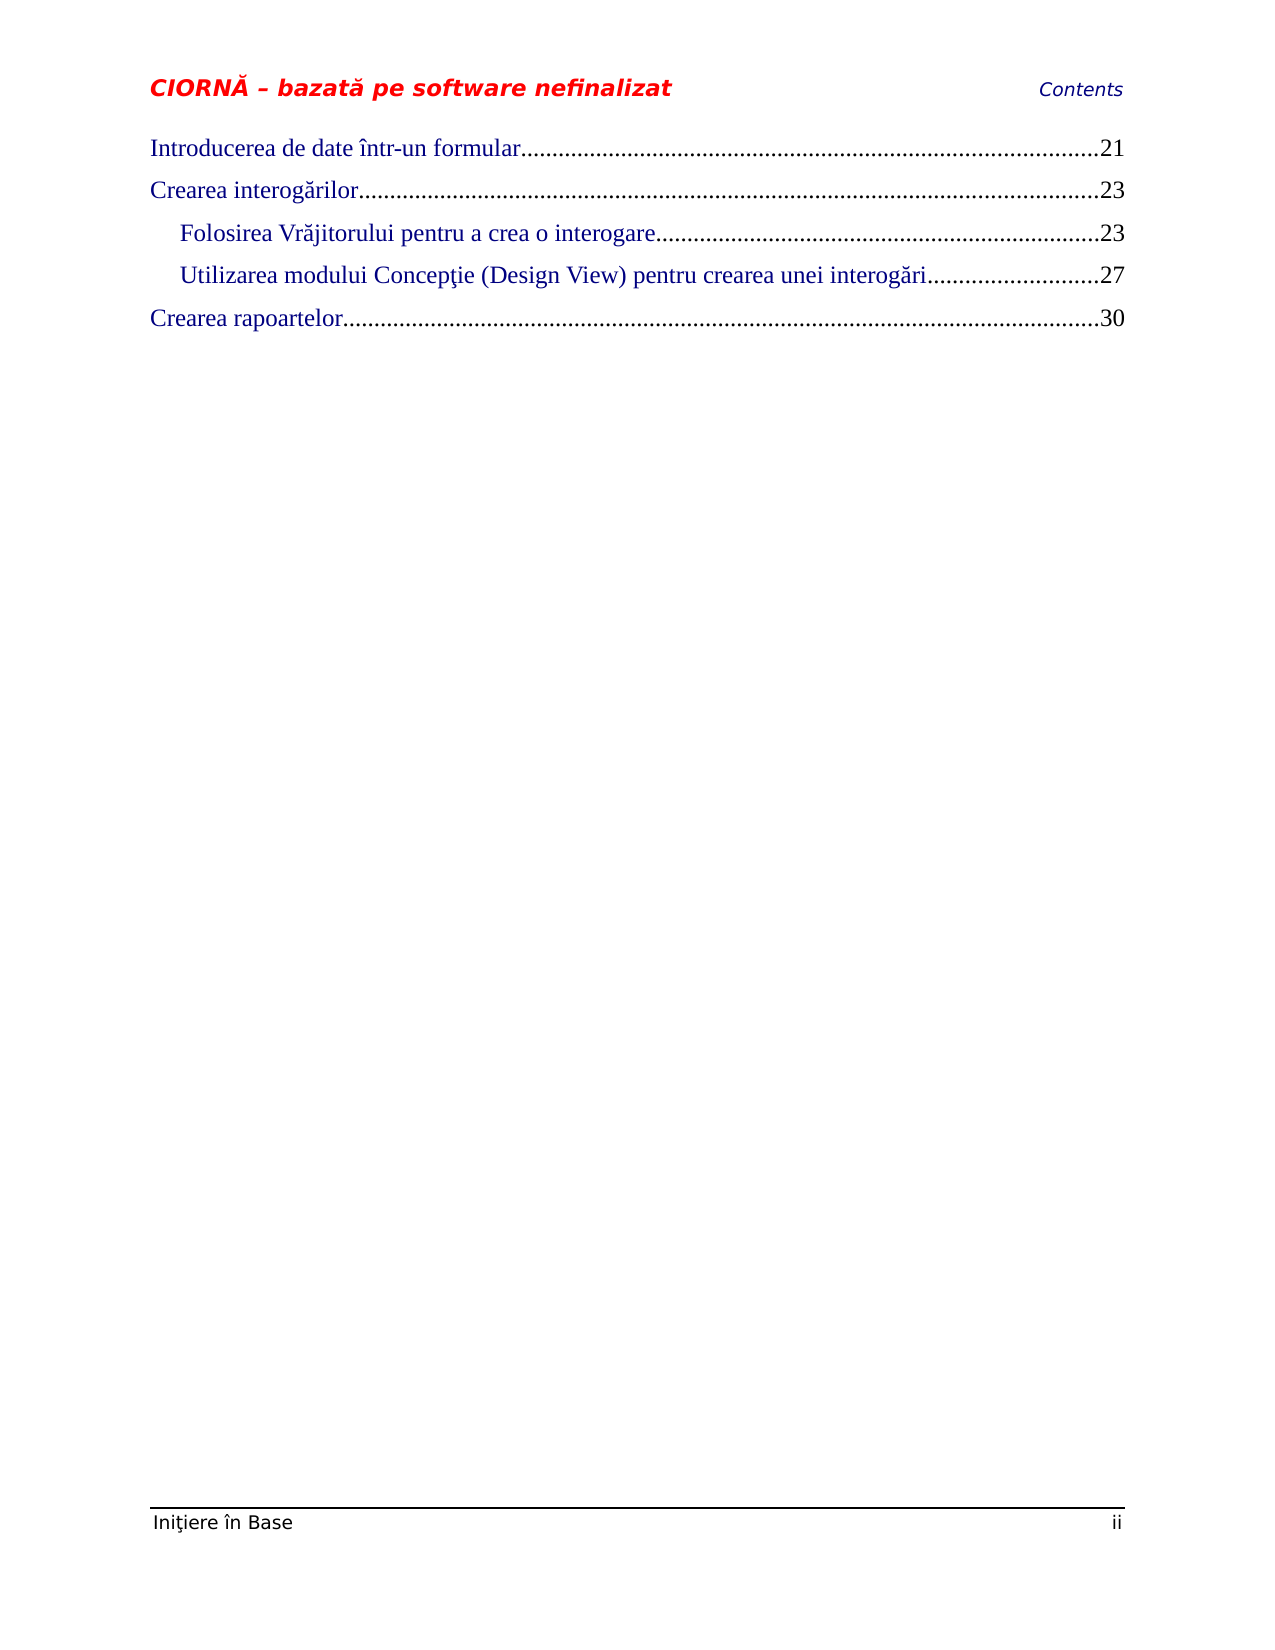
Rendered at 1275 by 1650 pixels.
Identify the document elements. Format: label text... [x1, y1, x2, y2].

text Crearea rapoartelor 30 [150, 304, 1125, 332]
text Crearea interogărilor 23 [150, 176, 1125, 204]
text Folosirea Vrăjitorului pentru a crea o interogare 23 [179, 219, 1125, 247]
text Utilizarea modului Concepţie (Design View) pentru crearea unei interogări 27 [179, 261, 1125, 289]
text Introducerea de date într-un formular 21 [150, 134, 1125, 162]
